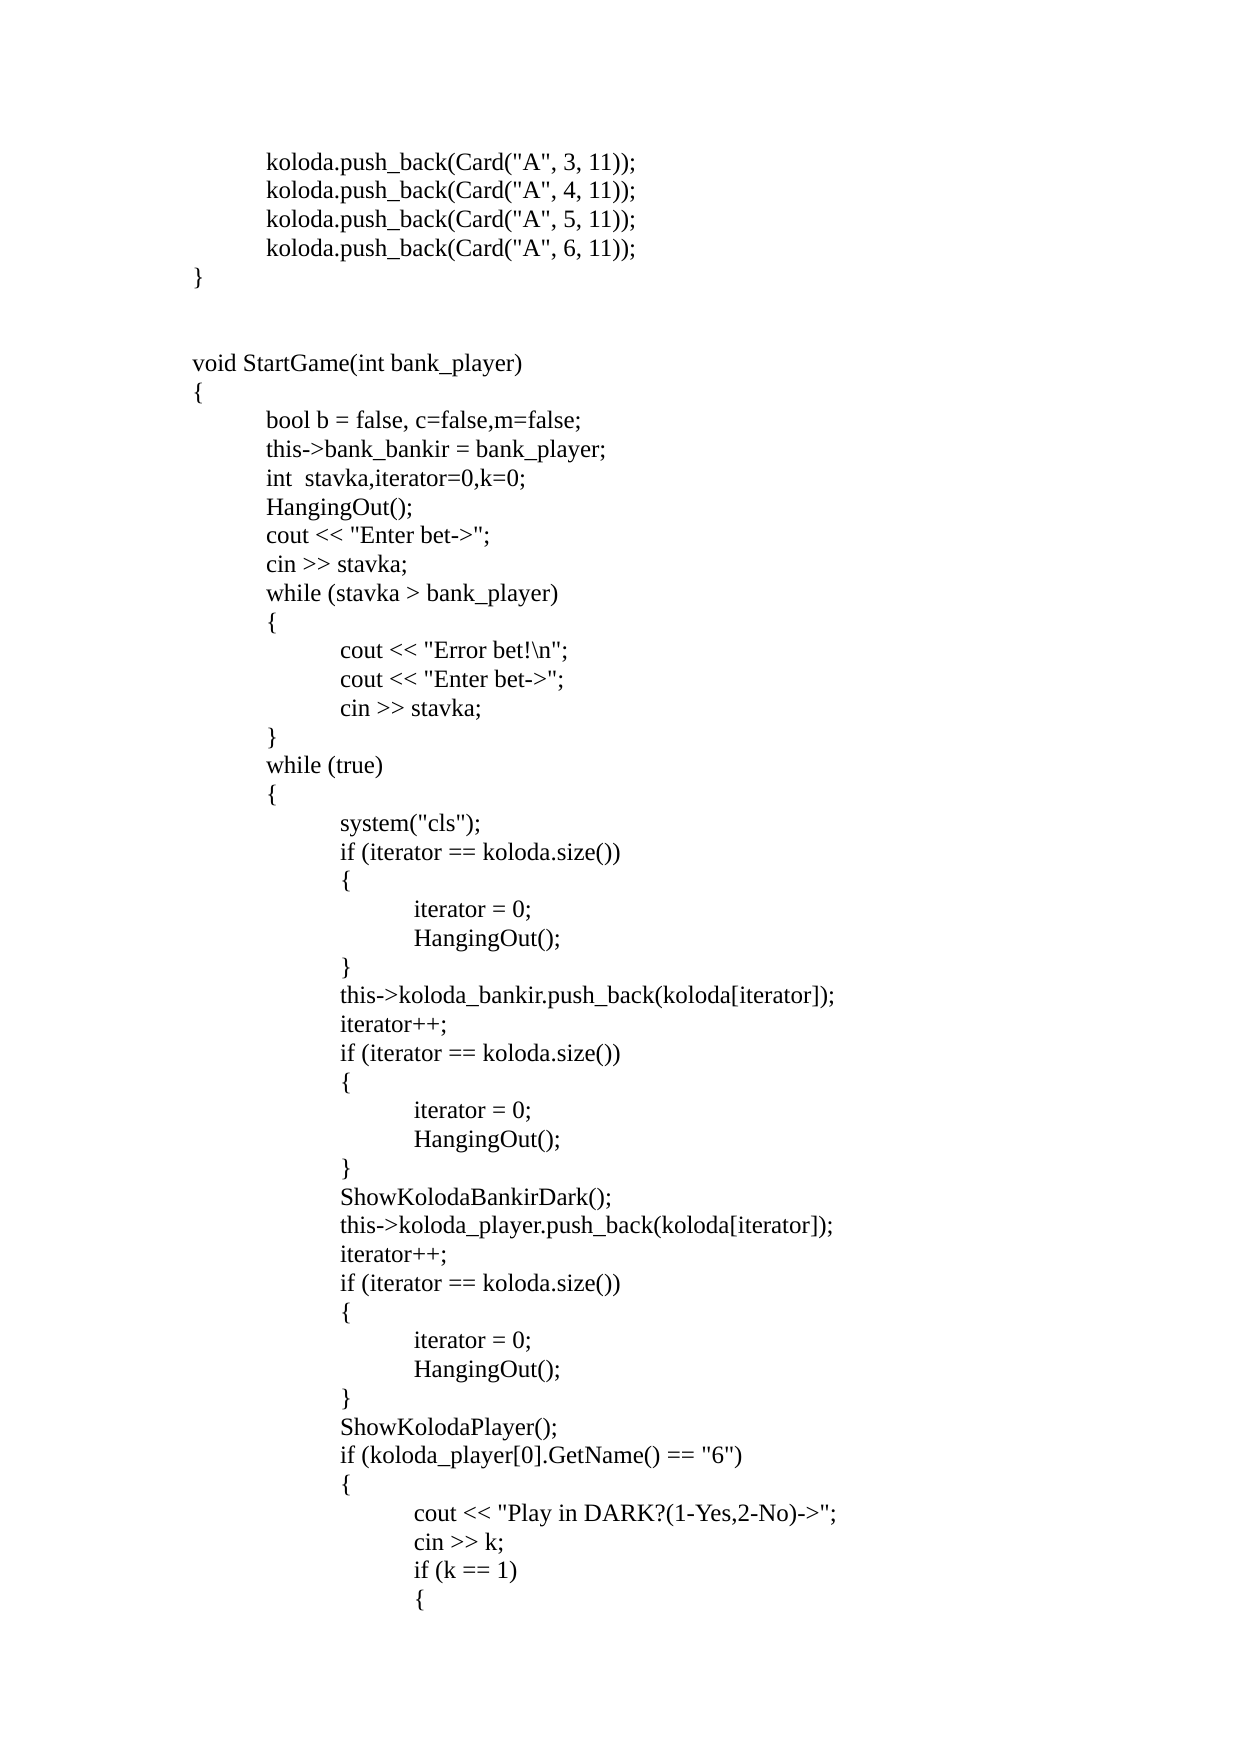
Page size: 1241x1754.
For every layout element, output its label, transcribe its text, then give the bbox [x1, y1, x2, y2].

text while (true) [118, 751, 1122, 779]
text iterator++; [118, 1239, 1122, 1268]
text { [118, 779, 1122, 808]
text system("cls"); [118, 808, 1122, 837]
text koloda.push_back(Card("A", 5, 11)); [118, 204, 1122, 233]
text this->koloda_bankir.push_back(koloda[iterator]); [118, 981, 1122, 1009]
text } [118, 952, 1122, 981]
text koloda.push_back(Card("A", 6, 11)); [118, 233, 1122, 262]
text } [118, 722, 1122, 751]
text HangingOut(); [118, 1124, 1122, 1153]
text while (stavka > bank_player) [118, 578, 1122, 607]
text cout << "Enter bet->"; [118, 664, 1122, 693]
text iterator = 0; [118, 1096, 1122, 1124]
text koloda.push_back(Card("A", 3, 11)); [118, 147, 1122, 176]
text iterator++; [118, 1009, 1122, 1038]
text { [118, 377, 1122, 406]
text ShowKolodaPlayer(); [118, 1412, 1122, 1441]
text if (iterator == koloda.size()) [118, 837, 1122, 866]
text HangingOut(); [118, 492, 1122, 521]
text if (k == 1) [118, 1556, 1122, 1584]
text } [118, 1153, 1122, 1182]
text ShowKolodaBankirDark(); [118, 1182, 1122, 1211]
text cin >> stavka; [118, 693, 1122, 722]
text void StartGame(int bank_player) [118, 348, 1122, 377]
text this->koloda_player.push_back(koloda[iterator]); [118, 1211, 1122, 1239]
text if (iterator == koloda.size()) [118, 1268, 1122, 1297]
text } [118, 1383, 1122, 1412]
text if (iterator == koloda.size()) [118, 1038, 1122, 1067]
text bool b = false, c=false,m=false; [118, 406, 1122, 434]
text iterator = 0; [118, 1326, 1122, 1354]
text { [118, 1584, 1122, 1613]
text koloda.push_back(Card("A", 4, 11)); [118, 176, 1122, 204]
text cout << "Error bet!\n"; [118, 636, 1122, 664]
text cin >> stavka; [118, 549, 1122, 578]
text cin >> k; [118, 1527, 1122, 1556]
text { [118, 1067, 1122, 1096]
text iterator = 0; [118, 894, 1122, 923]
text { [118, 1297, 1122, 1326]
text { [118, 1469, 1122, 1498]
text this->bank_bankir = bank_player; [118, 434, 1122, 463]
text cout << "Play in DARK?(1-Yes,2-No)->"; [118, 1498, 1122, 1527]
text } [118, 262, 1122, 291]
text cout << "Enter bet->"; [118, 521, 1122, 549]
text { [118, 607, 1122, 636]
text HangingOut(); [118, 923, 1122, 952]
text int stavka,iterator=0,k=0; [118, 463, 1122, 492]
text if (koloda_player[0].GetName() == "6") [118, 1441, 1122, 1469]
text HangingOut(); [118, 1354, 1122, 1383]
text { [118, 866, 1122, 894]
